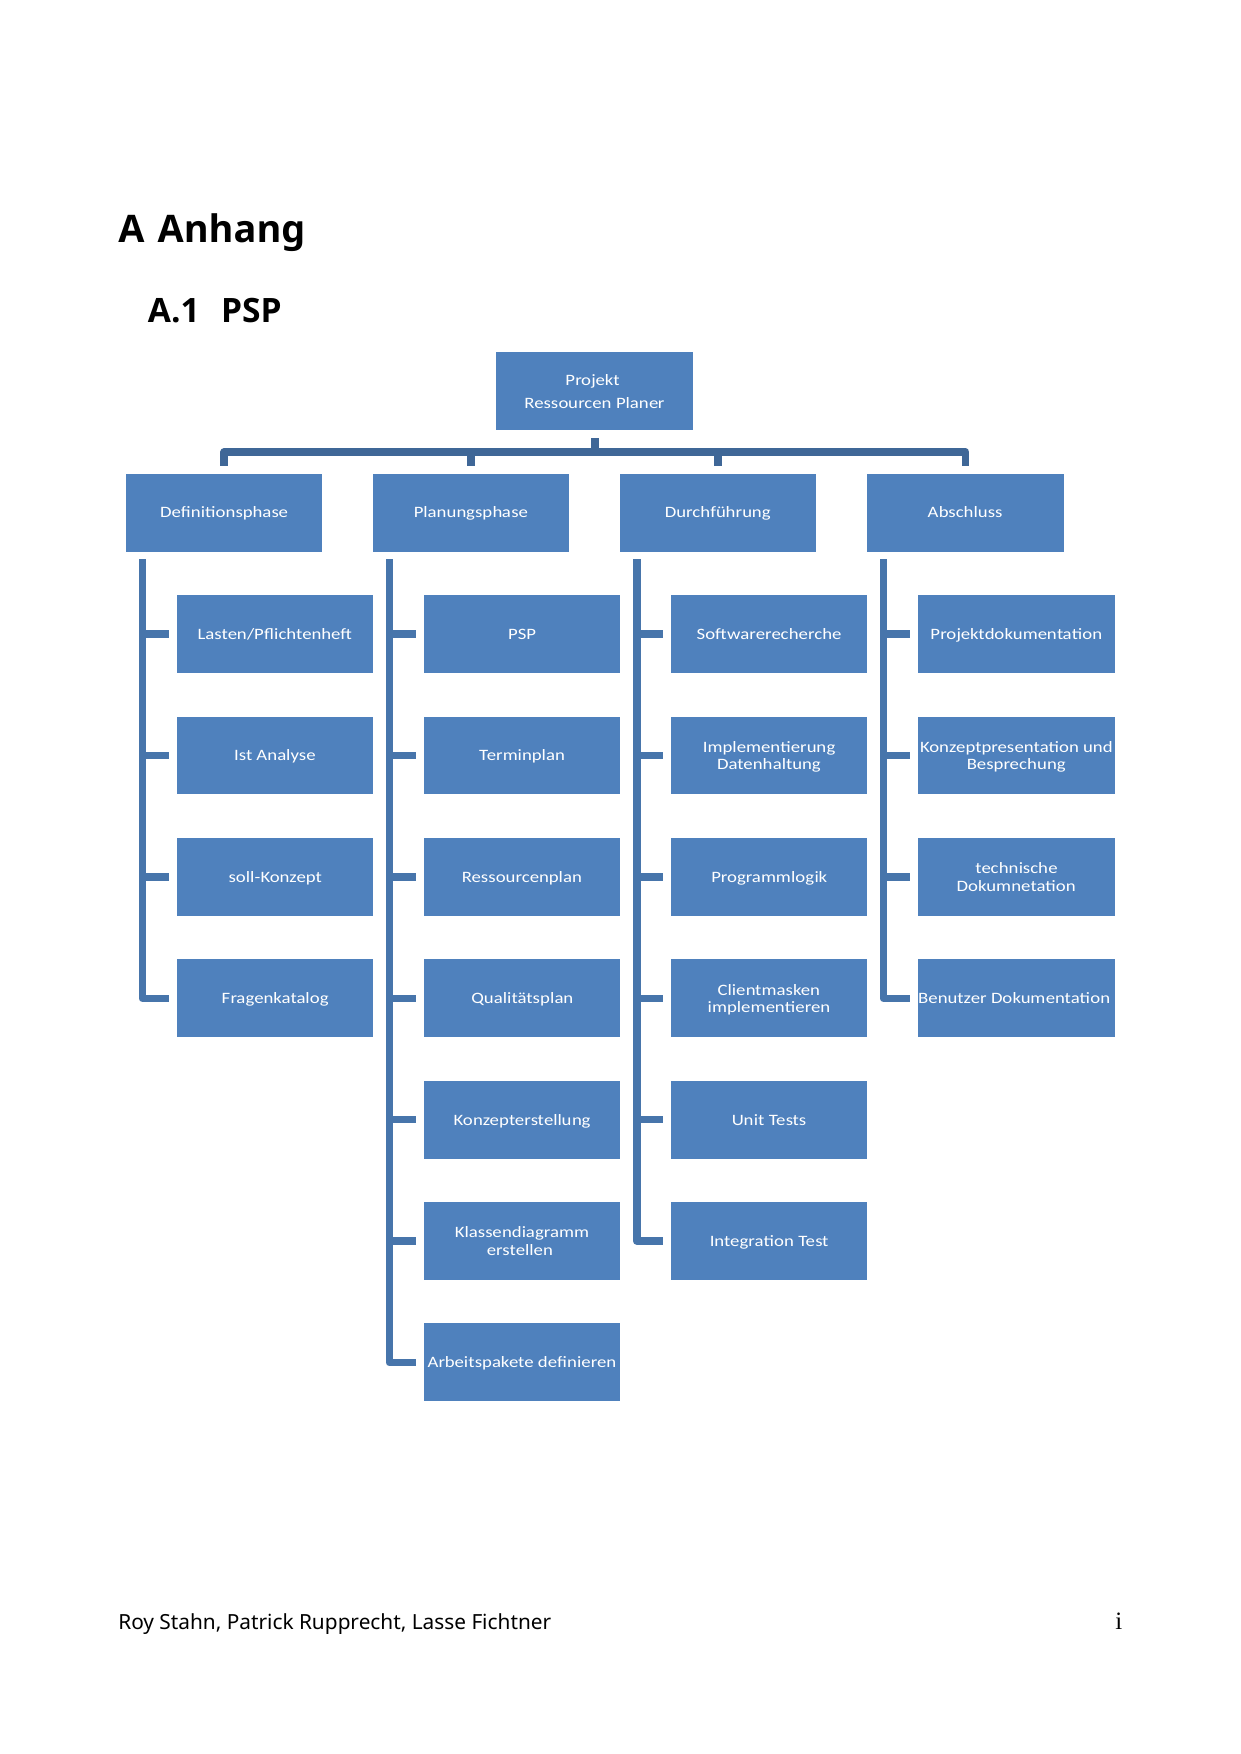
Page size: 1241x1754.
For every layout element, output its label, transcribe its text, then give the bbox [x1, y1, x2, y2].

subtitle Anhang [118, 202, 1122, 254]
subtitle PSP [148, 287, 1122, 333]
